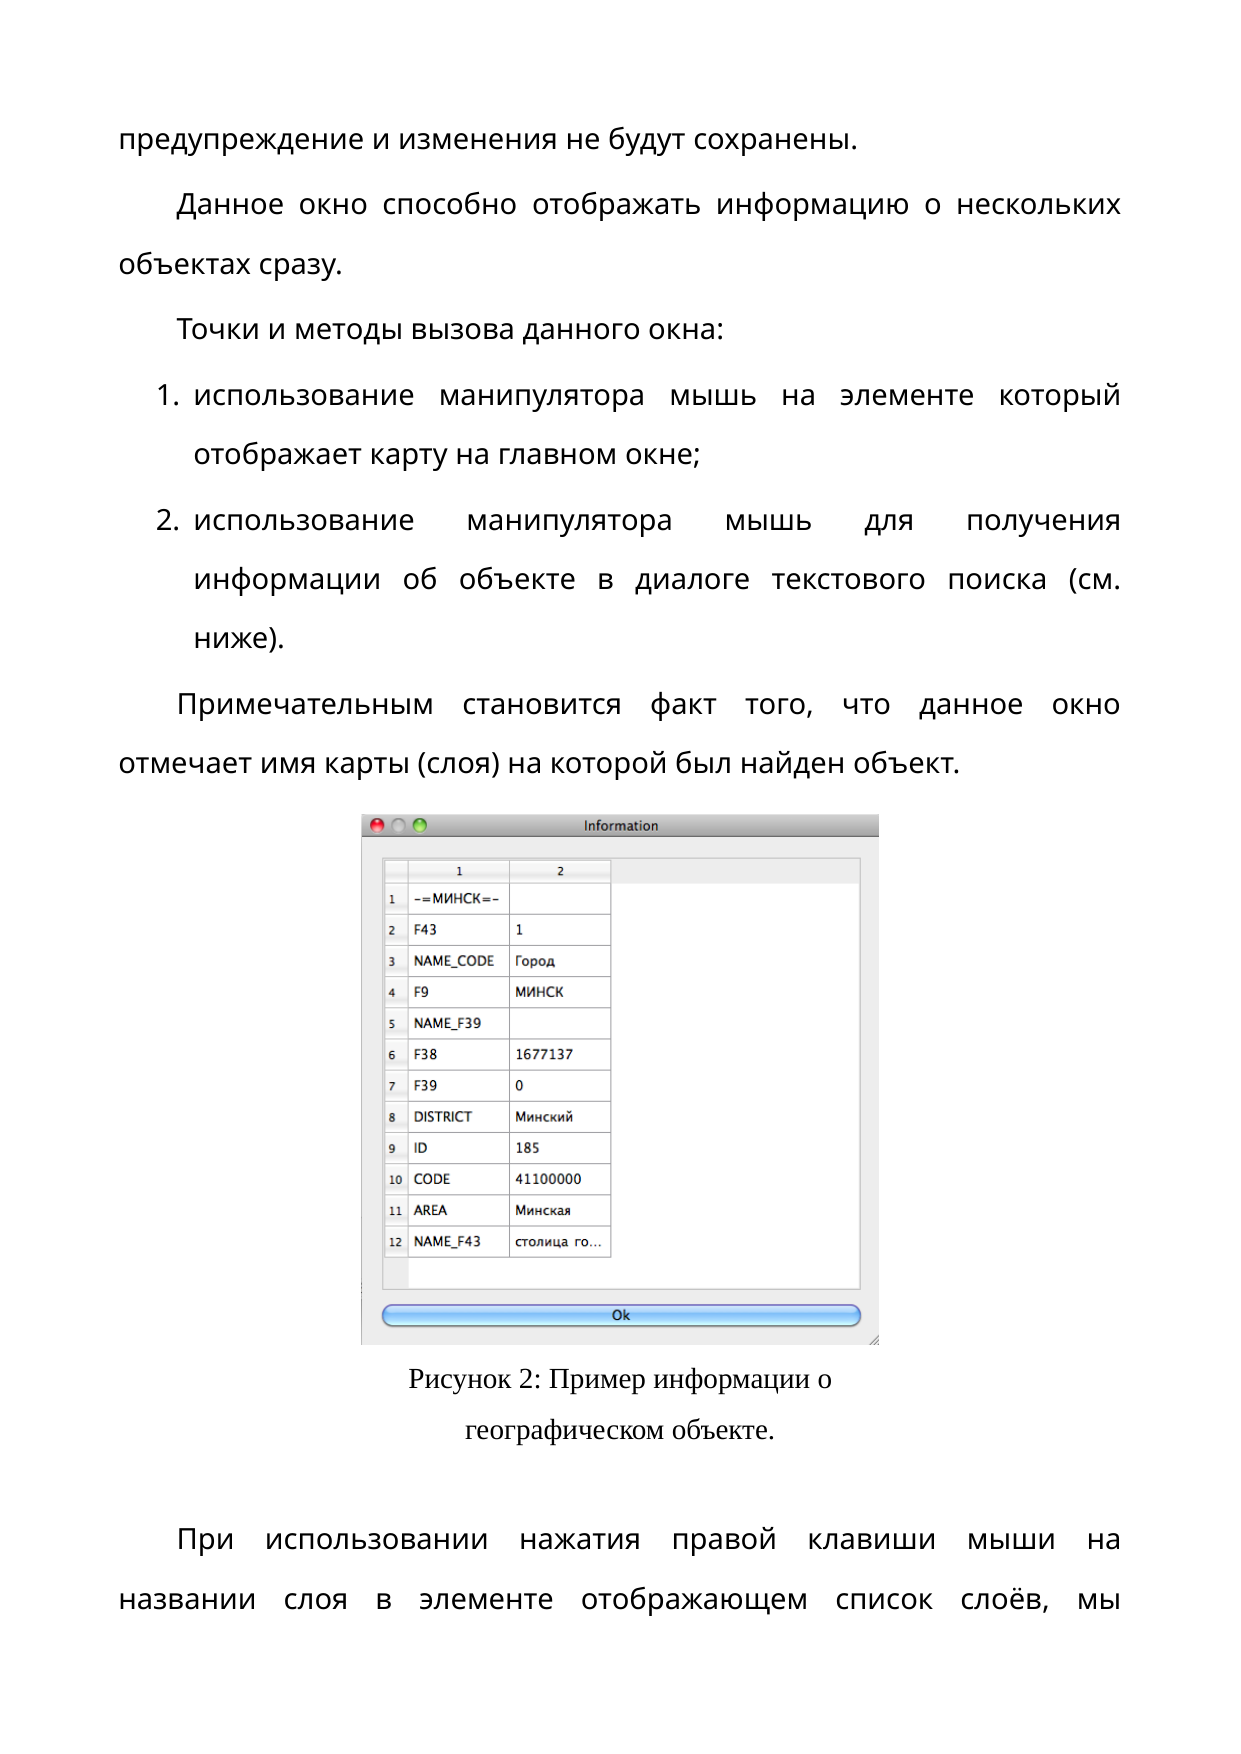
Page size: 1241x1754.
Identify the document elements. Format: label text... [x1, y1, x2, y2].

text Точки и методы вызова данного окна: [118, 308, 1122, 348]
list использование манипулятора мышь на элементе который отображает карту на главном окне; [156, 374, 1122, 473]
text При использовании нажатия правой клавиши мыши на названии слоя в элементе отображающем список слоёв, мы [118, 1518, 1122, 1618]
list использование манипулятора мышь для получения информации об объекте в диалоге текстового поиска (см. ниже). [156, 499, 1122, 657]
text Рисунок 2: Пример информации о географическом объекте. [361, 1345, 879, 1446]
text Данное окно способно отображать информацию о нескольких объектах сразу. [118, 183, 1122, 283]
text Примечательным становится факт того, что данное окно отмечает имя карты (слоя) на которой был найден объект. [118, 683, 1122, 782]
text предупреждение и изменения не будут сохранены. [118, 118, 1122, 158]
picture [361, 814, 879, 1345]
